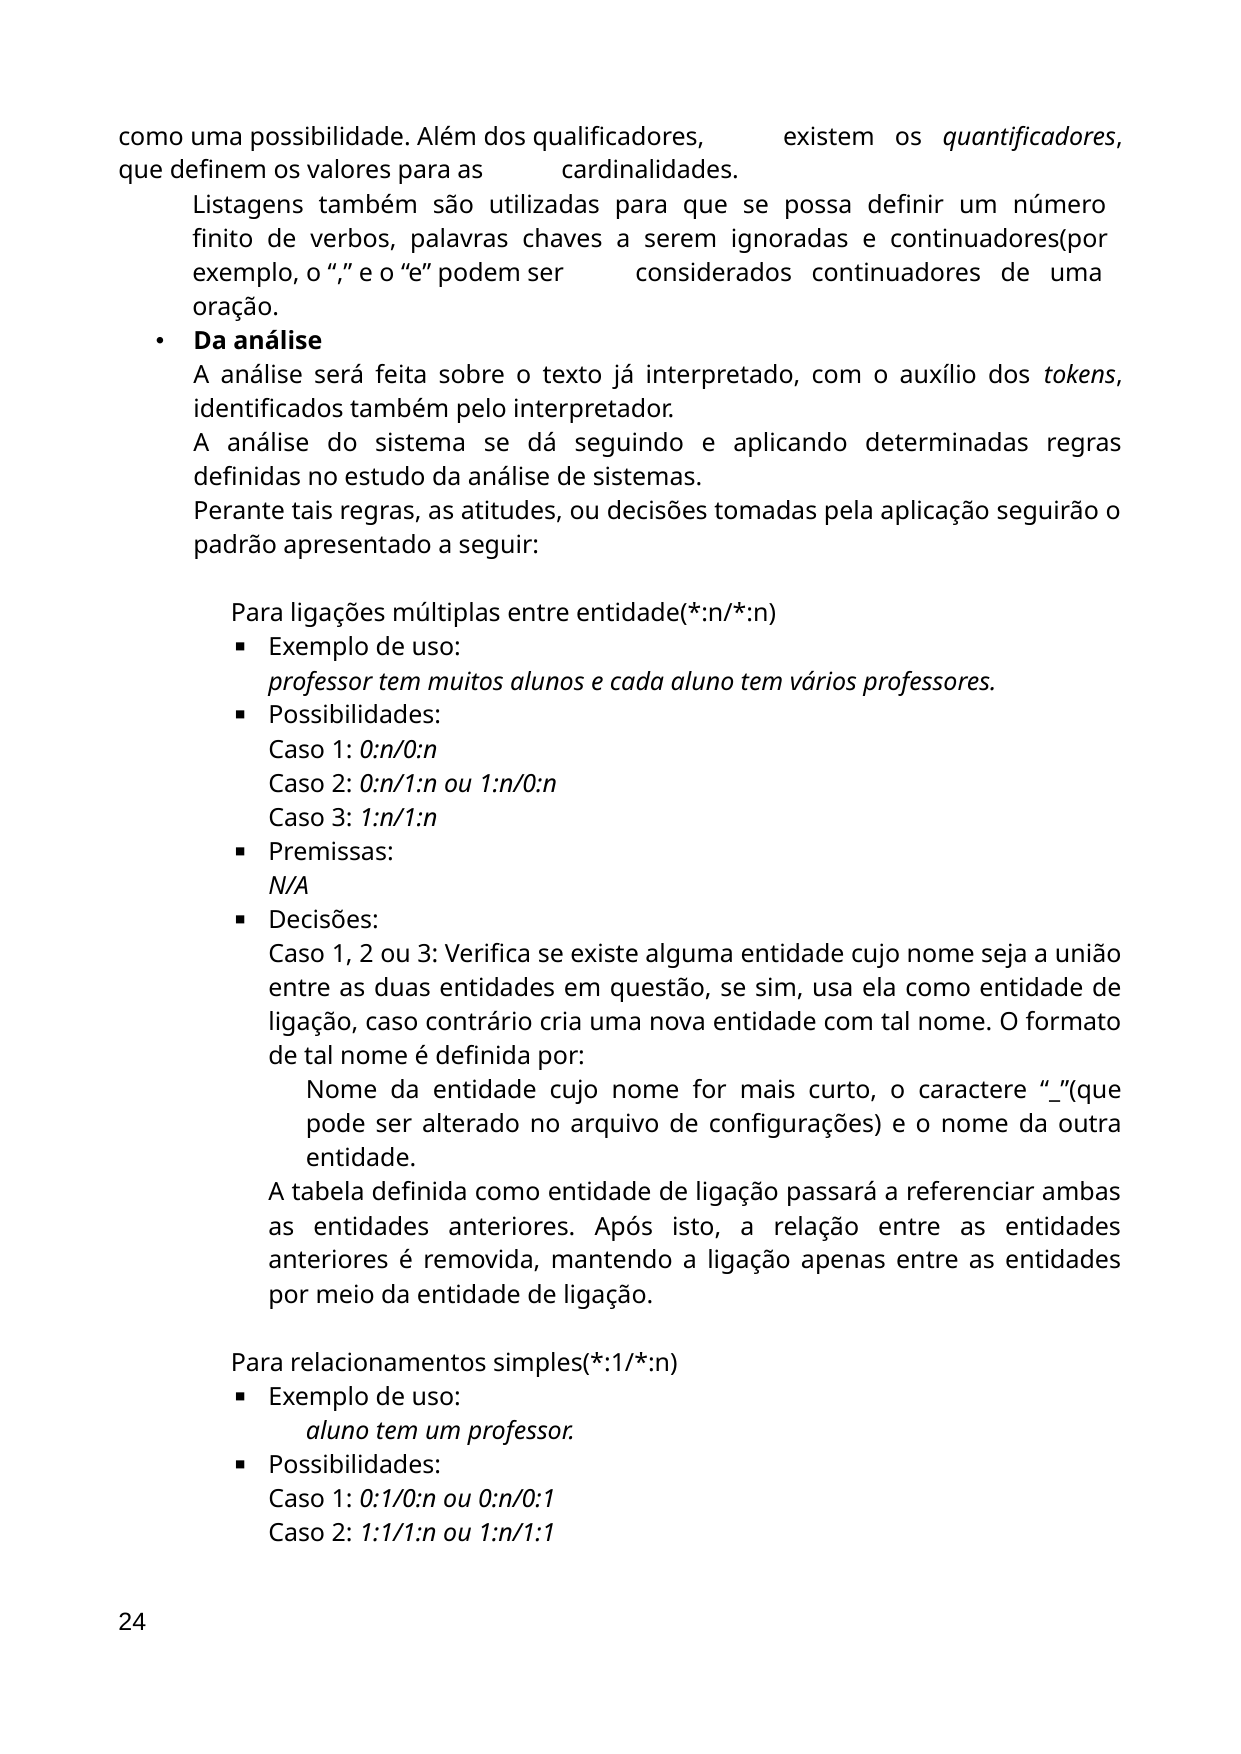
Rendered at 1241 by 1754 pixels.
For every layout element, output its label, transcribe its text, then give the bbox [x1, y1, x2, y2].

text como uma possibilidade. Além dos qualificadores, existem os quantificadores, que definem os valores para as cardinalidades. [118, 118, 1122, 186]
list Para ligações múltiplas entre entidade(*:n/*:n) [193, 595, 1122, 629]
list A tabela definida como entidade de ligação passará a referenciar ambas as entidades anteriores. Após isto, a relação entre as entidades anteriores é removida, mantendo a ligação apenas entre as entidades por meio da entidade de ligação. [231, 1174, 1122, 1310]
list Perante tais regras, as atitudes, ou decisões tomadas pela aplicação seguirão o padrão apresentado a seguir: [156, 493, 1122, 561]
list professor tem muitos alunos e cada aluno tem vários professores. [231, 663, 1122, 697]
list N/A [231, 867, 1122, 902]
list Possibilidades: [231, 697, 1122, 731]
text Listagens também são utilizadas para que se possa definir um número finito de verbos, palavras chaves a serem ignoradas e continuadores(por exemplo, o “,” e o “e” podem ser considerados continuadores de uma oração. [118, 186, 1122, 322]
list Caso 1, 2 ou 3: Verifica se existe alguma entidade cujo nome seja a união entre as duas entidades em questão, se sim, usa ela como entidade de ligação, caso contrário cria uma nova entidade com tal nome. O formato de tal nome é definida por: [231, 936, 1122, 1072]
list Caso 2: 1:1/1:n ou 1:n/1:1 [231, 1515, 1122, 1549]
list A análise do sistema se dá seguindo e aplicando determinadas regras definidas no estudo da análise de sistemas. [156, 425, 1122, 493]
list Caso 1: 0:1/0:n ou 0:n/0:1 [231, 1481, 1122, 1515]
list Premissas: [231, 833, 1122, 867]
list Exemplo de uso: [231, 1378, 1122, 1412]
list Exemplo de uso: [231, 629, 1122, 663]
list Nome da entidade cujo nome for mais curto, o caractere “_”(que pode ser alterado no arquivo de configurações) e o nome da outra entidade. [268, 1072, 1122, 1174]
list Caso 1: 0:n/0:n [231, 731, 1122, 765]
list A análise será feita sobre o texto já interpretado, com o auxílio dos tokens, identificados também pelo interpretador. [156, 357, 1122, 425]
list Caso 3: 1:n/1:n [231, 799, 1122, 833]
list Caso 2: 0:n/1:n ou 1:n/0:n [231, 765, 1122, 799]
list Possibilidades: [231, 1447, 1122, 1481]
list Decisões: [231, 902, 1122, 936]
list Para relacionamentos simples(*:1/*:n) [193, 1344, 1122, 1378]
list aluno tem um professor. [268, 1412, 1122, 1447]
list Da análise [156, 322, 1122, 357]
